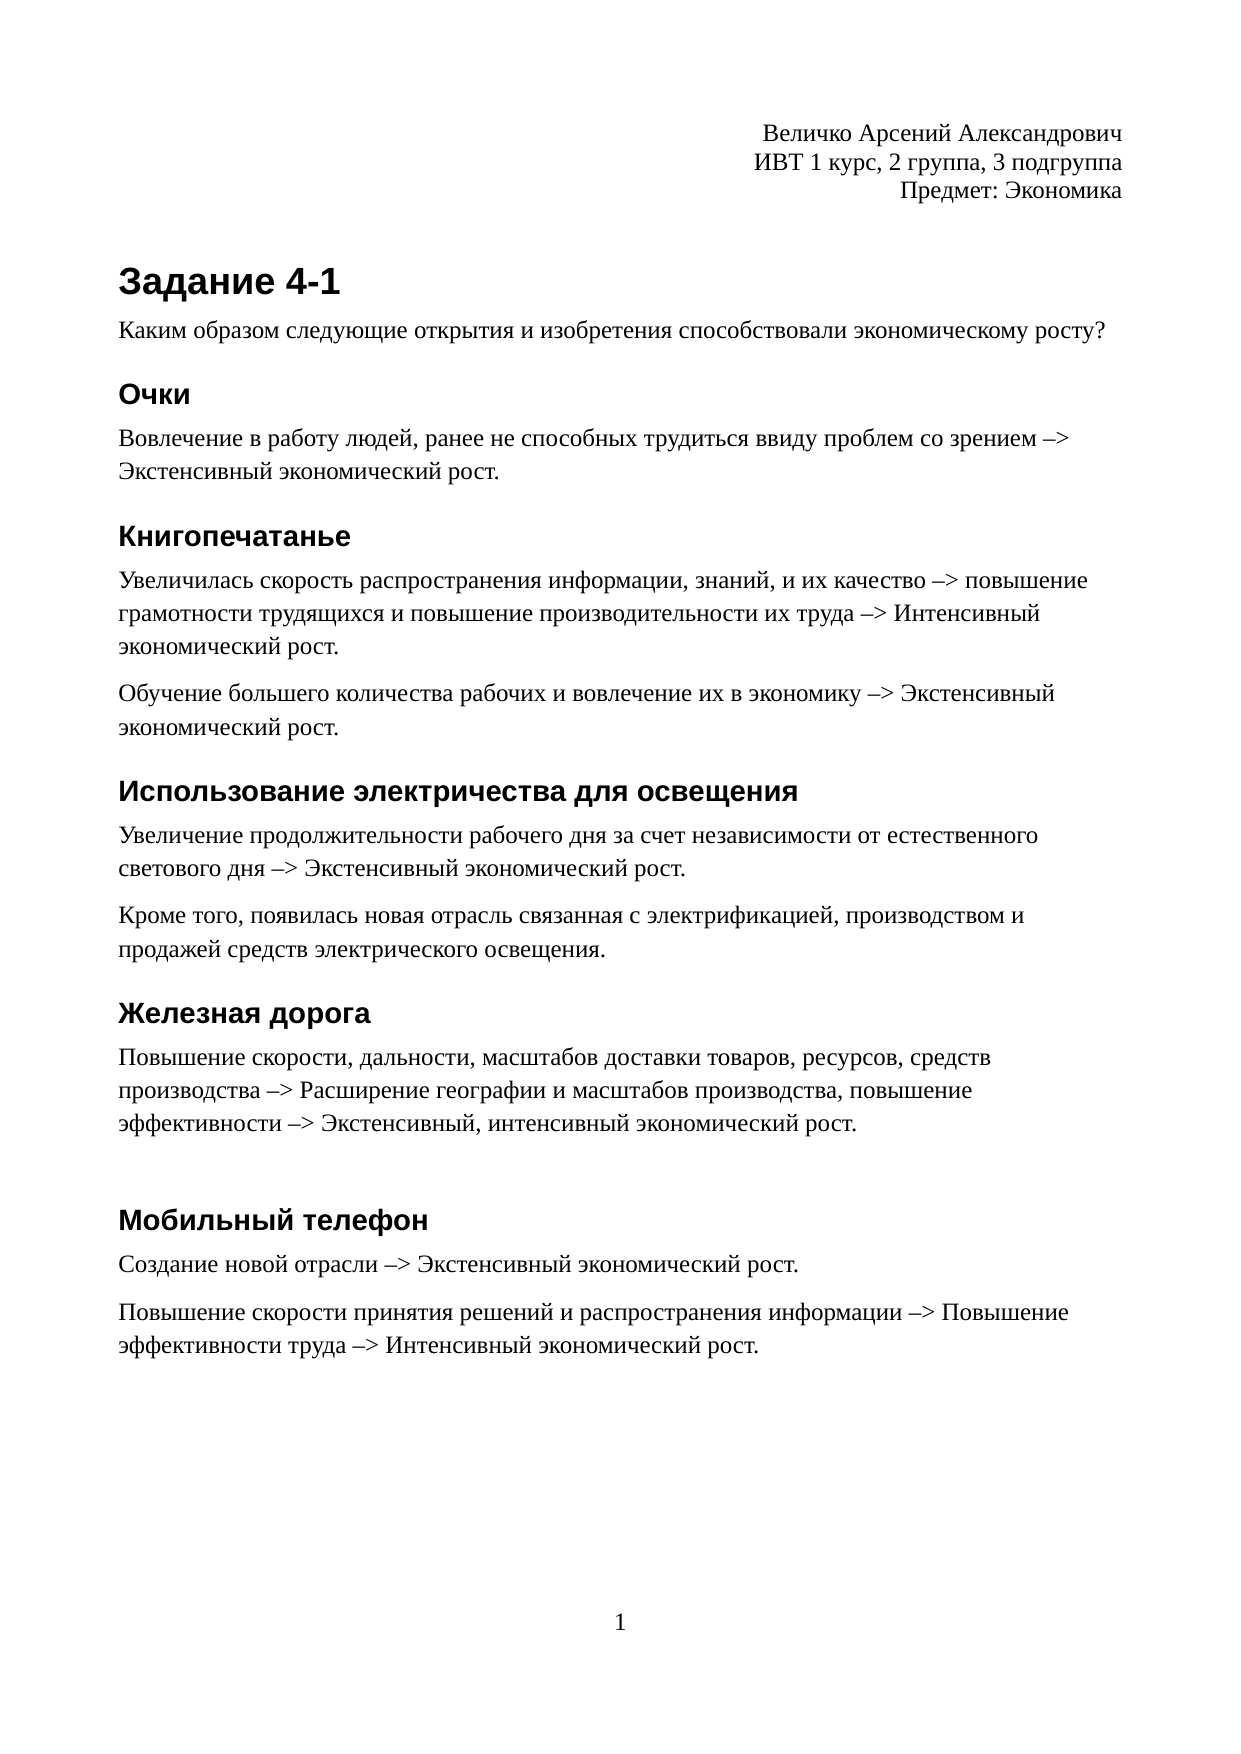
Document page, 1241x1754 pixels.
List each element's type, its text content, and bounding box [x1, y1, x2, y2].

text Кроме того, появилась новая отрасль связанная с электрификацией, производством и продажей средств электрического освещения. [118, 901, 1122, 962]
subtitle Использование электричества для освещения [118, 774, 1122, 807]
text Повышение скорости принятия решений и распространения информации –> Повышение эффективности труда –> Интенсивный экономический рост. [118, 1297, 1122, 1359]
text Увеличилась скорость распространения информации, знаний, и их качество –> повышение грамотности трудящихся и повышение производительности их труда –> Интенсивный экономический рост. [118, 565, 1122, 660]
subtitle Очки [118, 377, 1122, 411]
text Создание новой отрасли –> Экстенсивный экономический рост. [118, 1249, 1122, 1278]
text Каким образом следующие открытия и изобретения способствовали экономическому росту? [118, 315, 1122, 344]
text Повышение скорости, дальности, масштабов доставки товаров, ресурсов, средств производства –> Расширение географии и масштабов производства, повышение эффективности –> Экстенсивный, интенсивный экономический рост. [118, 1042, 1122, 1170]
subtitle Книгопечатанье [118, 519, 1122, 552]
text Обучение большего количества рабочих и вовлечение их в экономику –> Экстенсивный экономический рост. [118, 678, 1122, 740]
text Вовлечение в работу людей, ранее не способных трудиться ввиду проблем со зрением –> Экстенсивный экономический рост. [118, 423, 1122, 485]
subtitle Задание 4-1 [118, 259, 1122, 302]
subtitle Мобильный телефон [118, 1203, 1122, 1237]
text Увеличение продолжительности рабочего дня за счет независимости от естественного светового дня –> Экстенсивный экономический рост. [118, 820, 1122, 882]
subtitle Железная дорога [118, 996, 1122, 1029]
